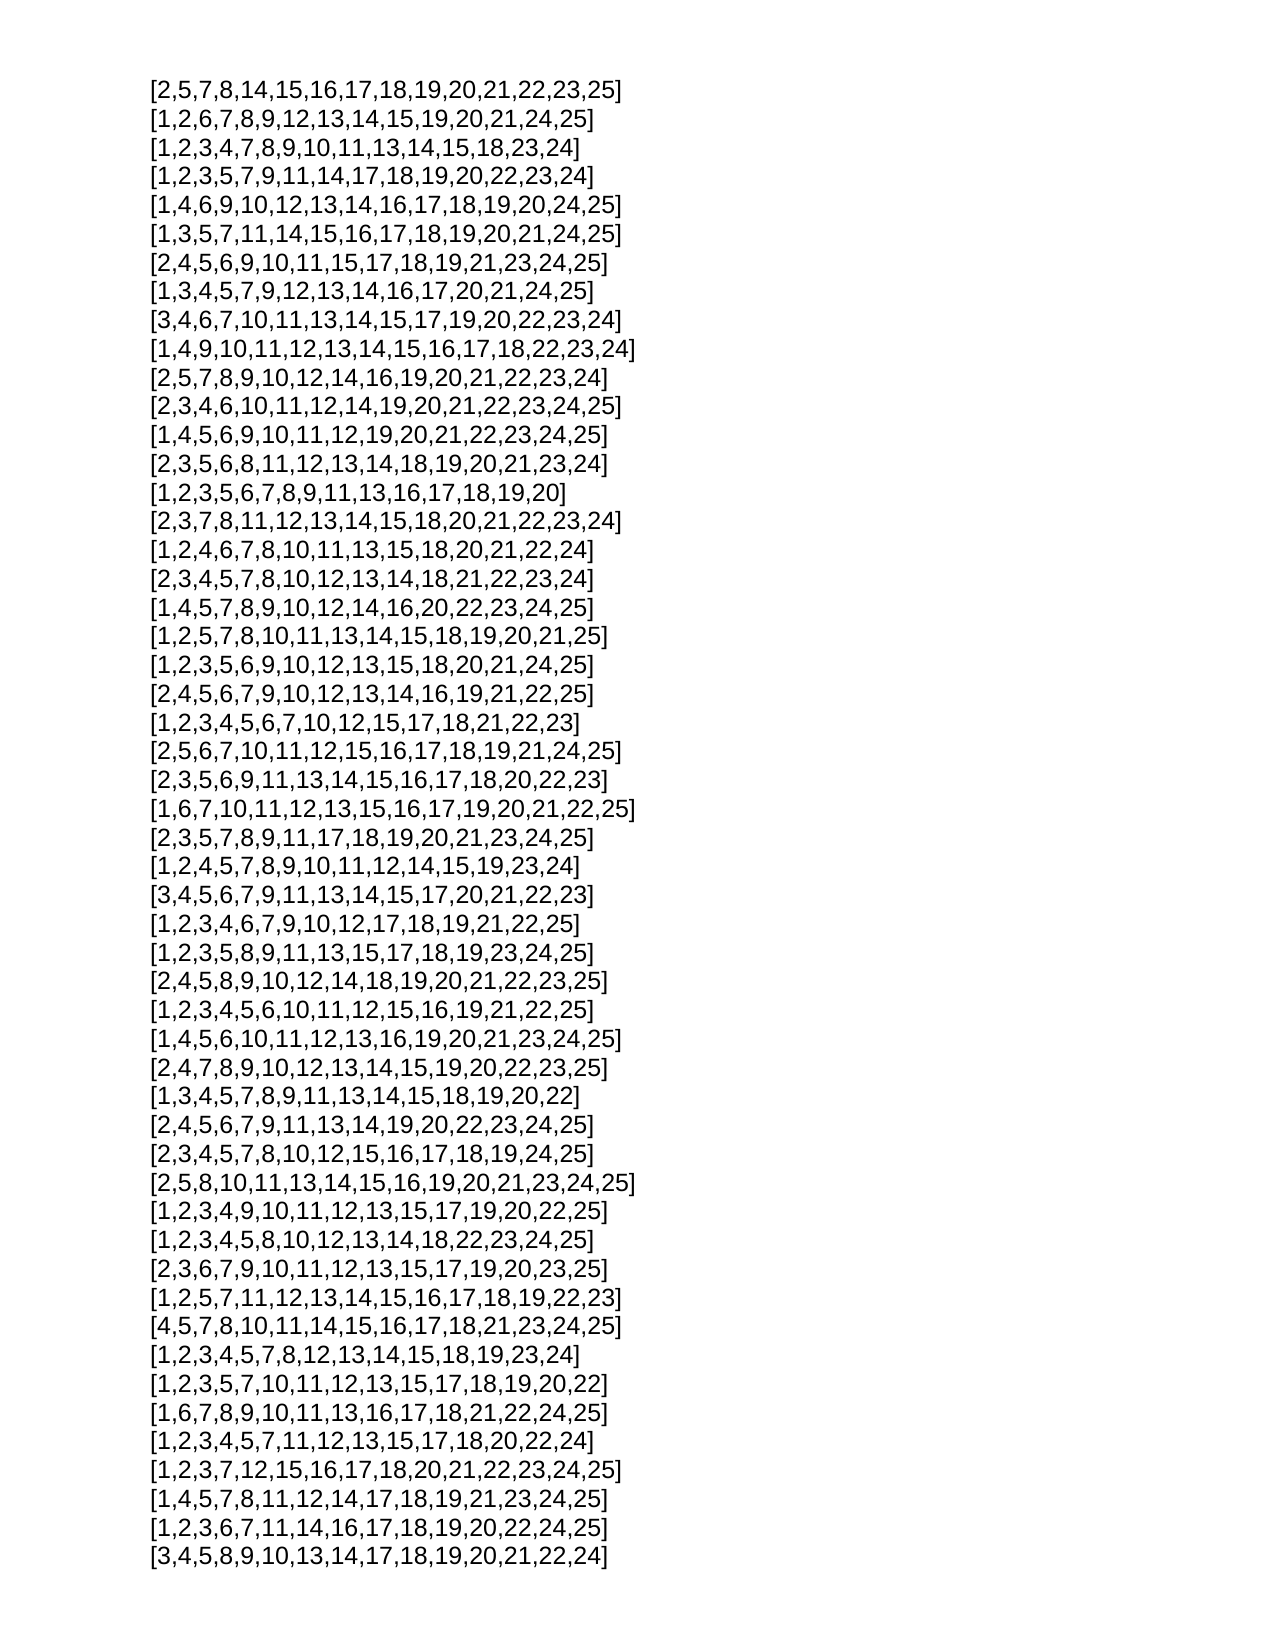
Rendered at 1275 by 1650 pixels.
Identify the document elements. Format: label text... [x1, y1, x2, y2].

text [1,4,9,10,11,12,13,14,15,16,17,18,22,23,24] [150, 334, 1125, 362]
text [2,3,5,6,8,11,12,13,14,18,19,20,21,23,24] [150, 449, 1125, 477]
text [1,2,3,4,5,7,8,12,13,14,15,18,19,23,24] [150, 1340, 1125, 1369]
text [1,2,6,7,8,9,12,13,14,15,19,20,21,24,25] [150, 104, 1125, 132]
text [2,3,6,7,9,10,11,12,13,15,17,19,20,23,25] [150, 1254, 1125, 1282]
text [1,2,4,6,7,8,10,11,13,15,18,20,21,22,24] [150, 535, 1125, 564]
text [2,3,4,6,10,11,12,14,19,20,21,22,23,24,25] [150, 391, 1125, 420]
text [1,2,3,4,5,8,10,12,13,14,18,22,23,24,25] [150, 1225, 1125, 1254]
text [1,2,3,4,9,10,11,12,13,15,17,19,20,22,25] [150, 1196, 1125, 1225]
text [2,3,4,5,7,8,10,12,15,16,17,18,19,24,25] [150, 1139, 1125, 1167]
text [1,2,3,7,12,15,16,17,18,20,21,22,23,24,25] [150, 1455, 1125, 1484]
text [1,2,3,4,5,6,10,11,12,15,16,19,21,22,25] [150, 995, 1125, 1024]
text [3,4,5,8,9,10,13,14,17,18,19,20,21,22,24] [150, 1541, 1125, 1570]
text [1,2,3,4,6,7,9,10,12,17,18,19,21,22,25] [150, 909, 1125, 937]
text [1,2,3,5,8,9,11,13,15,17,18,19,23,24,25] [150, 937, 1125, 966]
text [2,3,5,6,9,11,13,14,15,16,17,18,20,22,23] [150, 765, 1125, 794]
text [2,4,5,6,9,10,11,15,17,18,19,21,23,24,25] [150, 247, 1125, 276]
text [2,4,5,6,7,9,10,12,13,14,16,19,21,22,25] [150, 679, 1125, 707]
text [1,2,3,5,6,7,8,9,11,13,16,17,18,19,20] [150, 477, 1125, 506]
text [2,3,4,5,7,8,10,12,13,14,18,21,22,23,24] [150, 564, 1125, 592]
text [2,4,5,8,9,10,12,14,18,19,20,21,22,23,25] [150, 966, 1125, 995]
text [1,4,6,9,10,12,13,14,16,17,18,19,20,24,25] [150, 190, 1125, 219]
text [1,6,7,8,9,10,11,13,16,17,18,21,22,24,25] [150, 1397, 1125, 1426]
text [1,2,3,4,7,8,9,10,11,13,14,15,18,23,24] [150, 132, 1125, 161]
text [1,3,5,7,11,14,15,16,17,18,19,20,21,24,25] [150, 219, 1125, 247]
text [1,2,3,5,7,9,11,14,17,18,19,20,22,23,24] [150, 161, 1125, 190]
text [1,2,3,5,7,10,11,12,13,15,17,18,19,20,22] [150, 1369, 1125, 1397]
text [1,3,4,5,7,8,9,11,13,14,15,18,19,20,22] [150, 1081, 1125, 1110]
text [4,5,7,8,10,11,14,15,16,17,18,21,23,24,25] [150, 1311, 1125, 1340]
text [1,2,4,5,7,8,9,10,11,12,14,15,19,23,24] [150, 851, 1125, 880]
text [1,2,3,5,6,9,10,12,13,15,18,20,21,24,25] [150, 650, 1125, 679]
text [2,3,5,7,8,9,11,17,18,19,20,21,23,24,25] [150, 822, 1125, 851]
text [2,4,7,8,9,10,12,13,14,15,19,20,22,23,25] [150, 1052, 1125, 1081]
text [1,4,5,6,10,11,12,13,16,19,20,21,23,24,25] [150, 1024, 1125, 1052]
text [1,3,4,5,7,9,12,13,14,16,17,20,21,24,25] [150, 276, 1125, 305]
text [1,4,5,6,9,10,11,12,19,20,21,22,23,24,25] [150, 420, 1125, 449]
text [3,4,5,6,7,9,11,13,14,15,17,20,21,22,23] [150, 880, 1125, 909]
text [1,2,5,7,8,10,11,13,14,15,18,19,20,21,25] [150, 621, 1125, 650]
text [3,4,6,7,10,11,13,14,15,17,19,20,22,23,24] [150, 305, 1125, 334]
text [1,4,5,7,8,9,10,12,14,16,20,22,23,24,25] [150, 592, 1125, 621]
text [1,6,7,10,11,12,13,15,16,17,19,20,21,22,25] [150, 794, 1125, 822]
text [1,2,3,4,5,7,11,12,13,15,17,18,20,22,24] [150, 1426, 1125, 1455]
text [2,5,6,7,10,11,12,15,16,17,18,19,21,24,25] [150, 736, 1125, 765]
text [2,5,8,10,11,13,14,15,16,19,20,21,23,24,25] [150, 1167, 1125, 1196]
text [1,2,3,4,5,6,7,10,12,15,17,18,21,22,23] [150, 707, 1125, 736]
text [2,5,7,8,9,10,12,14,16,19,20,21,22,23,24] [150, 362, 1125, 391]
text [2,4,5,6,7,9,11,13,14,19,20,22,23,24,25] [150, 1110, 1125, 1139]
text [2,5,7,8,14,15,16,17,18,19,20,21,22,23,25] [150, 75, 1125, 104]
text [1,2,5,7,11,12,13,14,15,16,17,18,19,22,23] [150, 1282, 1125, 1311]
text [1,2,3,6,7,11,14,16,17,18,19,20,22,24,25] [150, 1512, 1125, 1541]
text [1,4,5,7,8,11,12,14,17,18,19,21,23,24,25] [150, 1484, 1125, 1512]
text [2,3,7,8,11,12,13,14,15,18,20,21,22,23,24] [150, 506, 1125, 535]
